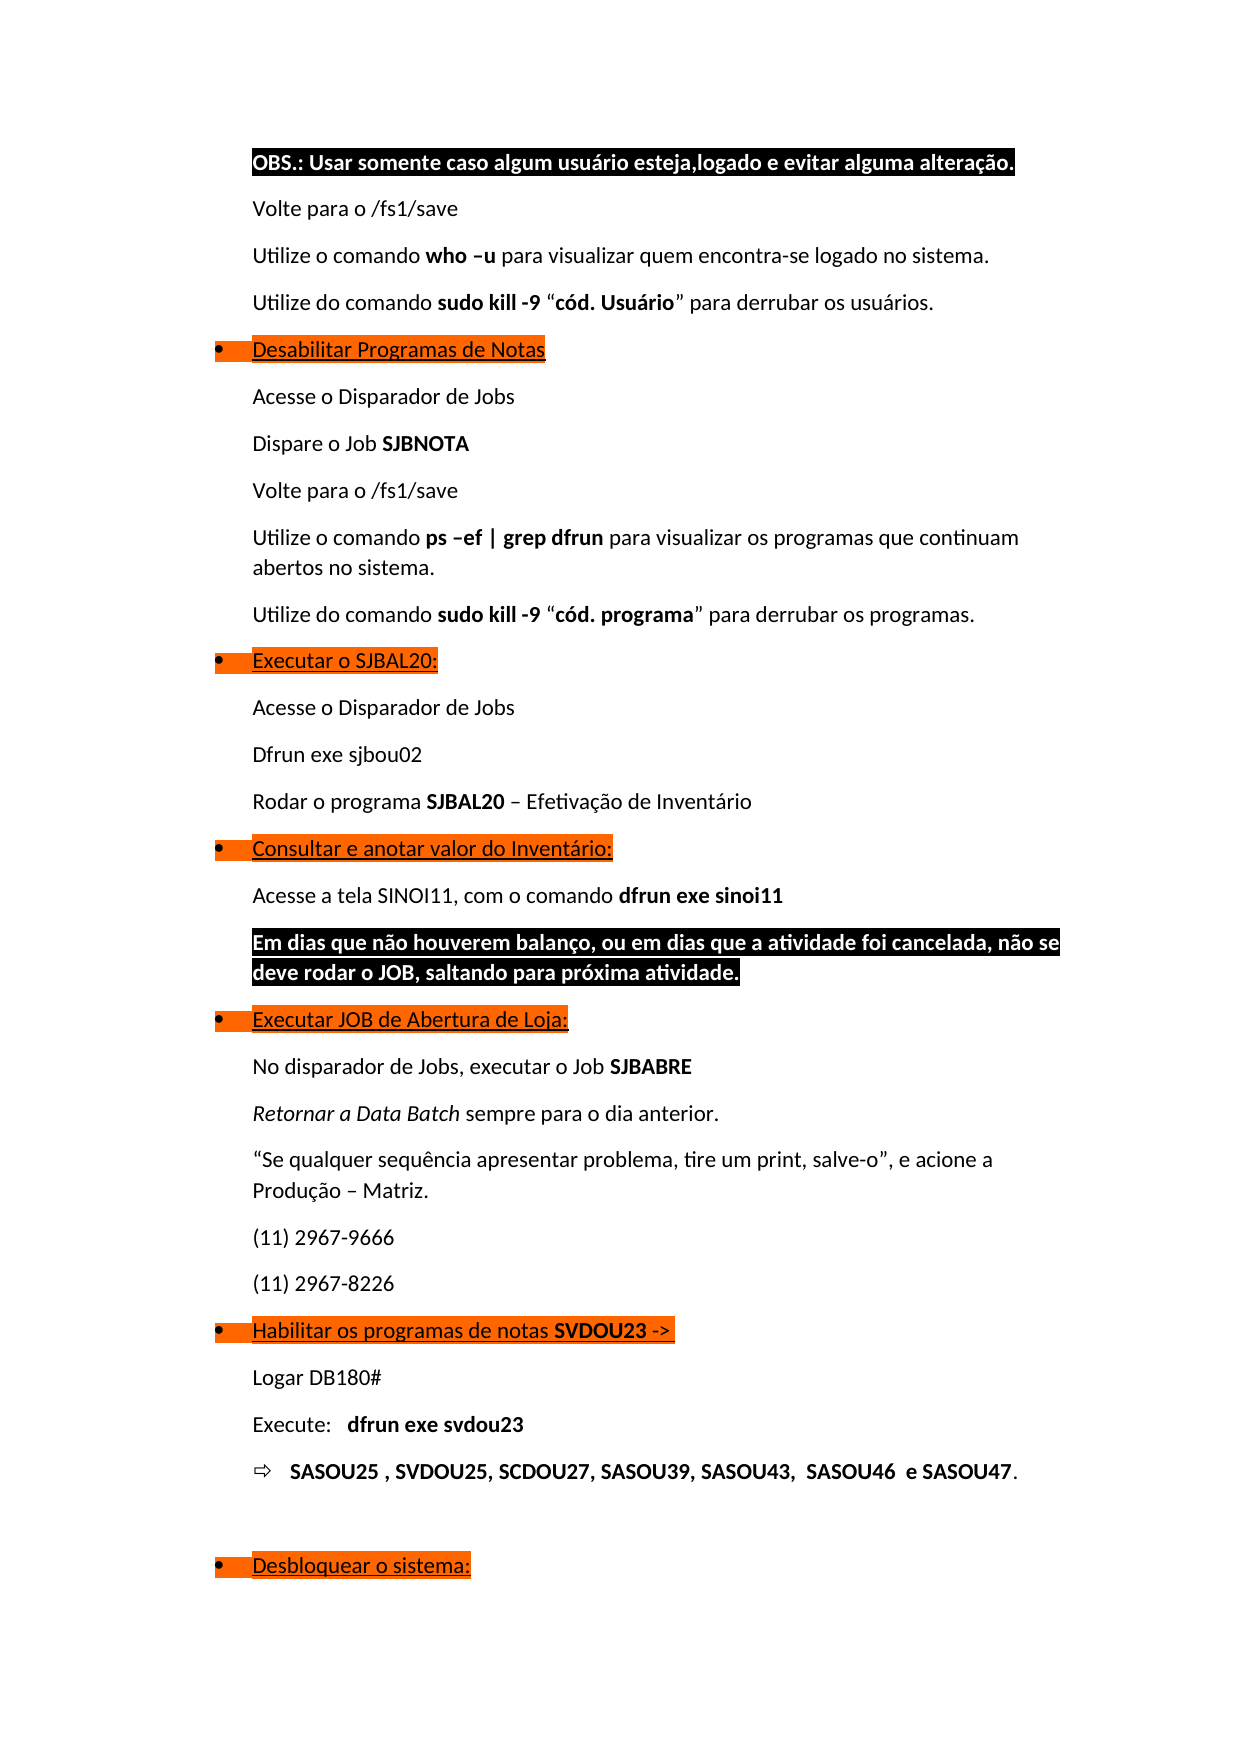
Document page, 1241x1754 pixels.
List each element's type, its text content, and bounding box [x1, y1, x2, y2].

list Utilize o comando ps –ef | grep dfrun para visualizar os programas que continuam abertos no sistema. [252, 523, 1063, 581]
list (11) 2967-8226 [252, 1269, 1063, 1297]
list Utilize do comando sudo kill -9 “cód. programa” para derrubar os programas. [252, 600, 1063, 628]
list Utilize o comando who –u para visualizar quem encontra-se logado no sistema. [252, 241, 1063, 269]
list OBS.: Usar somente caso algum usuário esteja,logado e evitar alguma alteração. [252, 148, 1063, 176]
list Rodar o programa SJBAL20 – Efetivação de Inventário [252, 787, 1063, 815]
list Habilitar os programas de notas SVDOU23 -> [215, 1316, 1063, 1344]
list (11) 2967-9666 [252, 1223, 1063, 1251]
list Utilize do comando sudo kill -9 “cód. Usuário” para derrubar os usuários. [252, 288, 1063, 316]
list Desabilitar Programas de Notas [215, 335, 1063, 363]
list Volte para o /fs1/save [252, 194, 1063, 222]
list Retornar a Data Batch sempre para o dia anterior. [252, 1099, 1063, 1127]
list Volte para o /fs1/save [252, 476, 1063, 504]
list Dfrun exe sjbou02 [252, 740, 1063, 768]
list Consultar e anotar valor do Inventário: [215, 834, 1063, 862]
list Executar o SJBAL20: [215, 647, 1063, 674]
list No disparador de Jobs, executar o Job SJBABRE [252, 1052, 1063, 1080]
list Em dias que não houverem balanço, ou em dias que a atividade foi cancelada, não se deve rodar o JOB, saltando para próxima atividade. [252, 928, 1063, 986]
list Acesse a tela SINOI11, com o comando dfrun exe sinoi11 [252, 881, 1063, 909]
list Acesse o Disparador de Jobs [252, 693, 1063, 721]
list Execute: dfrun exe svdou23 [252, 1410, 1063, 1438]
list Acesse o Disparador de Jobs [252, 382, 1063, 410]
list Desbloquear o sistema: [215, 1551, 1063, 1579]
list Logar DB180# [252, 1363, 1063, 1391]
list “Se qualquer sequência apresentar problema, tire um print, salve-o”, e acione a Produção – Matriz. [252, 1146, 1063, 1204]
list Executar JOB de Abertura de Loja: [215, 1005, 1063, 1033]
list Dispare o Job SJBNOTA [252, 429, 1063, 457]
list SASOU25 , SVDOU25, SCDOU27, SASOU39, SASOU43, SASOU46 e SASOU47. [252, 1457, 1063, 1485]
